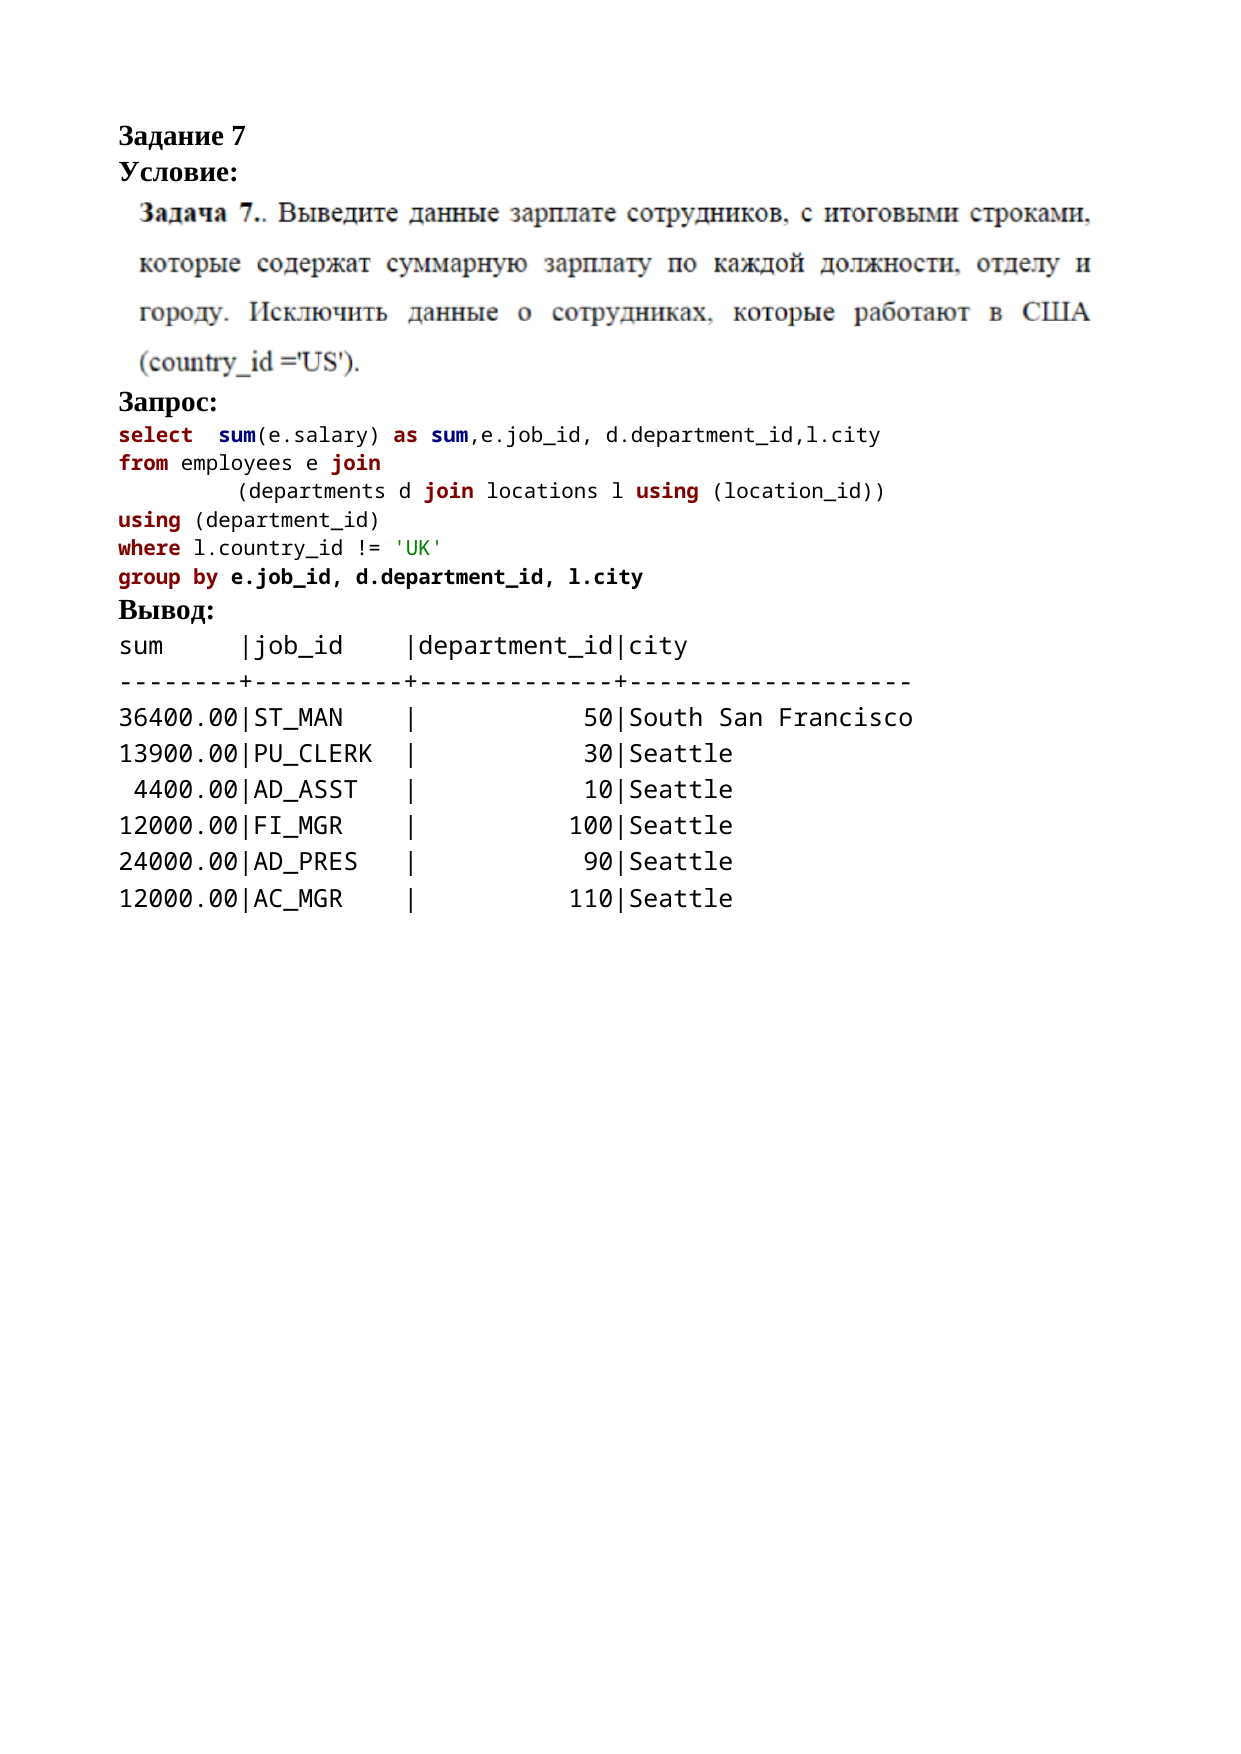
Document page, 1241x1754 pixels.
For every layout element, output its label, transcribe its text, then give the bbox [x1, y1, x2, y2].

text 4400.00|AD_ASST | 10|Seattle [118, 772, 1122, 806]
text Запрос: [118, 383, 1122, 418]
text Задание 7 [118, 118, 1122, 152]
text 36400.00|ST_MAN | 50|South San Francisco [118, 700, 1122, 734]
text using (department_id) [118, 505, 1122, 533]
text from employees e join [118, 448, 1122, 477]
text select sum(e.salary) as sum,e.job_id, d.department_id,l.city [118, 420, 1122, 448]
text 24000.00|AD_PRES | 90|Seattle [118, 844, 1122, 878]
text 13900.00|PU_CLERK | 30|Seattle [118, 736, 1122, 770]
text Вывод: sum |job_id |department_id|city [118, 592, 1122, 662]
text Условие: [118, 154, 1122, 187]
picture [118, 189, 1123, 383]
text --------+----------+-------------+------------------- [118, 664, 1122, 698]
text group by e.job_id, d.department_id, l.city [118, 562, 1122, 590]
text 12000.00|AC_MGR | 110|Seattle [118, 880, 1122, 914]
text where l.country_id != 'UK' [118, 533, 1122, 562]
text 12000.00|FI_MGR | 100|Seattle [118, 808, 1122, 842]
text (departments d join locations l using (location_id)) [118, 477, 1122, 505]
